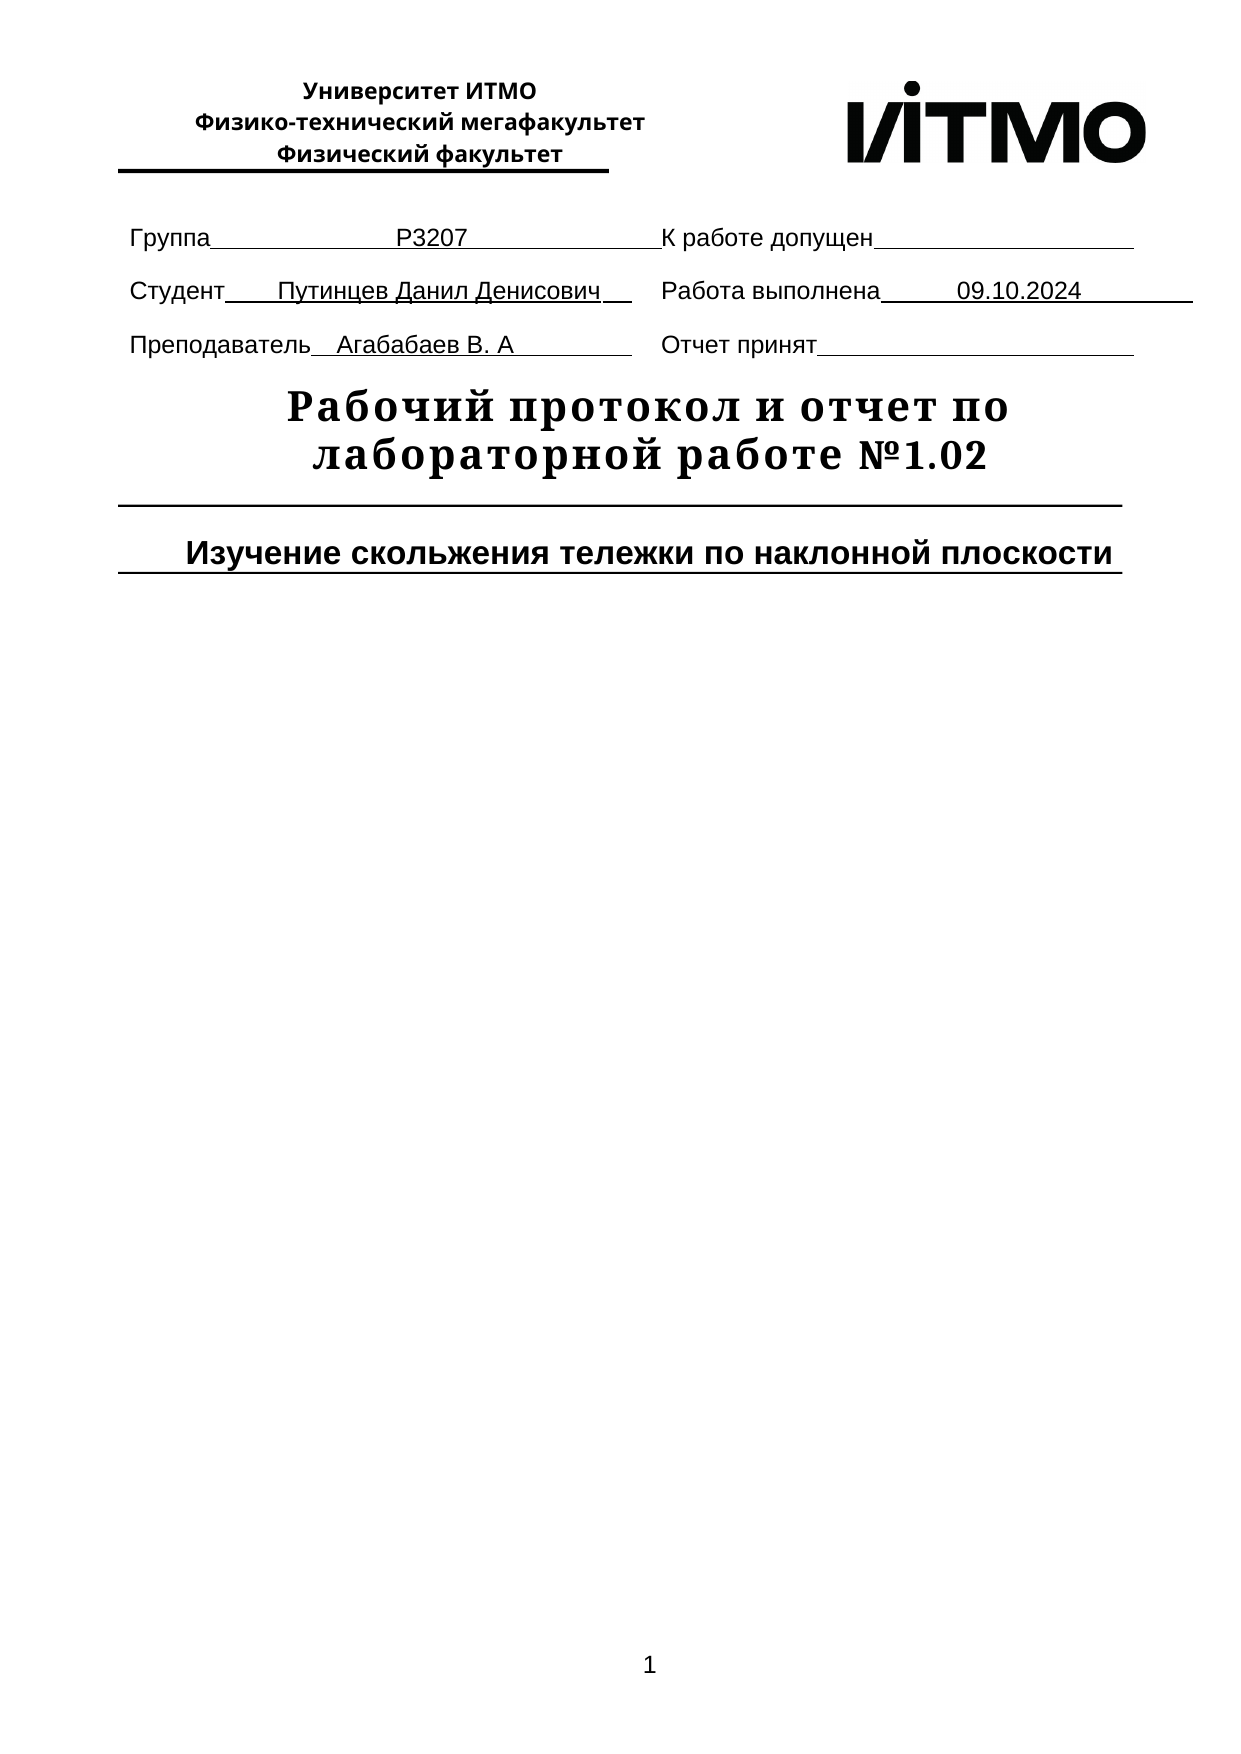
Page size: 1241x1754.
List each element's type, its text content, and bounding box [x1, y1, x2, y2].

text Изучение скольжения тележки по наклонной плоскости [118, 533, 1181, 572]
table_cell Отчет принят [650, 305, 1181, 359]
table_header К работе допущен [650, 198, 1181, 251]
table_header Группа P3207 [118, 198, 649, 251]
table_cell Студент Путинцев Данил Денисович [118, 251, 649, 305]
picture [847, 81, 1146, 163]
table_cell Работа выполнена 09.10.2024 [650, 251, 1181, 305]
text Рабочий протокол и отчет по лабораторной работе №1.02 [118, 384, 1181, 480]
table_cell Преподаватель Агабабаев В. А [118, 305, 649, 359]
